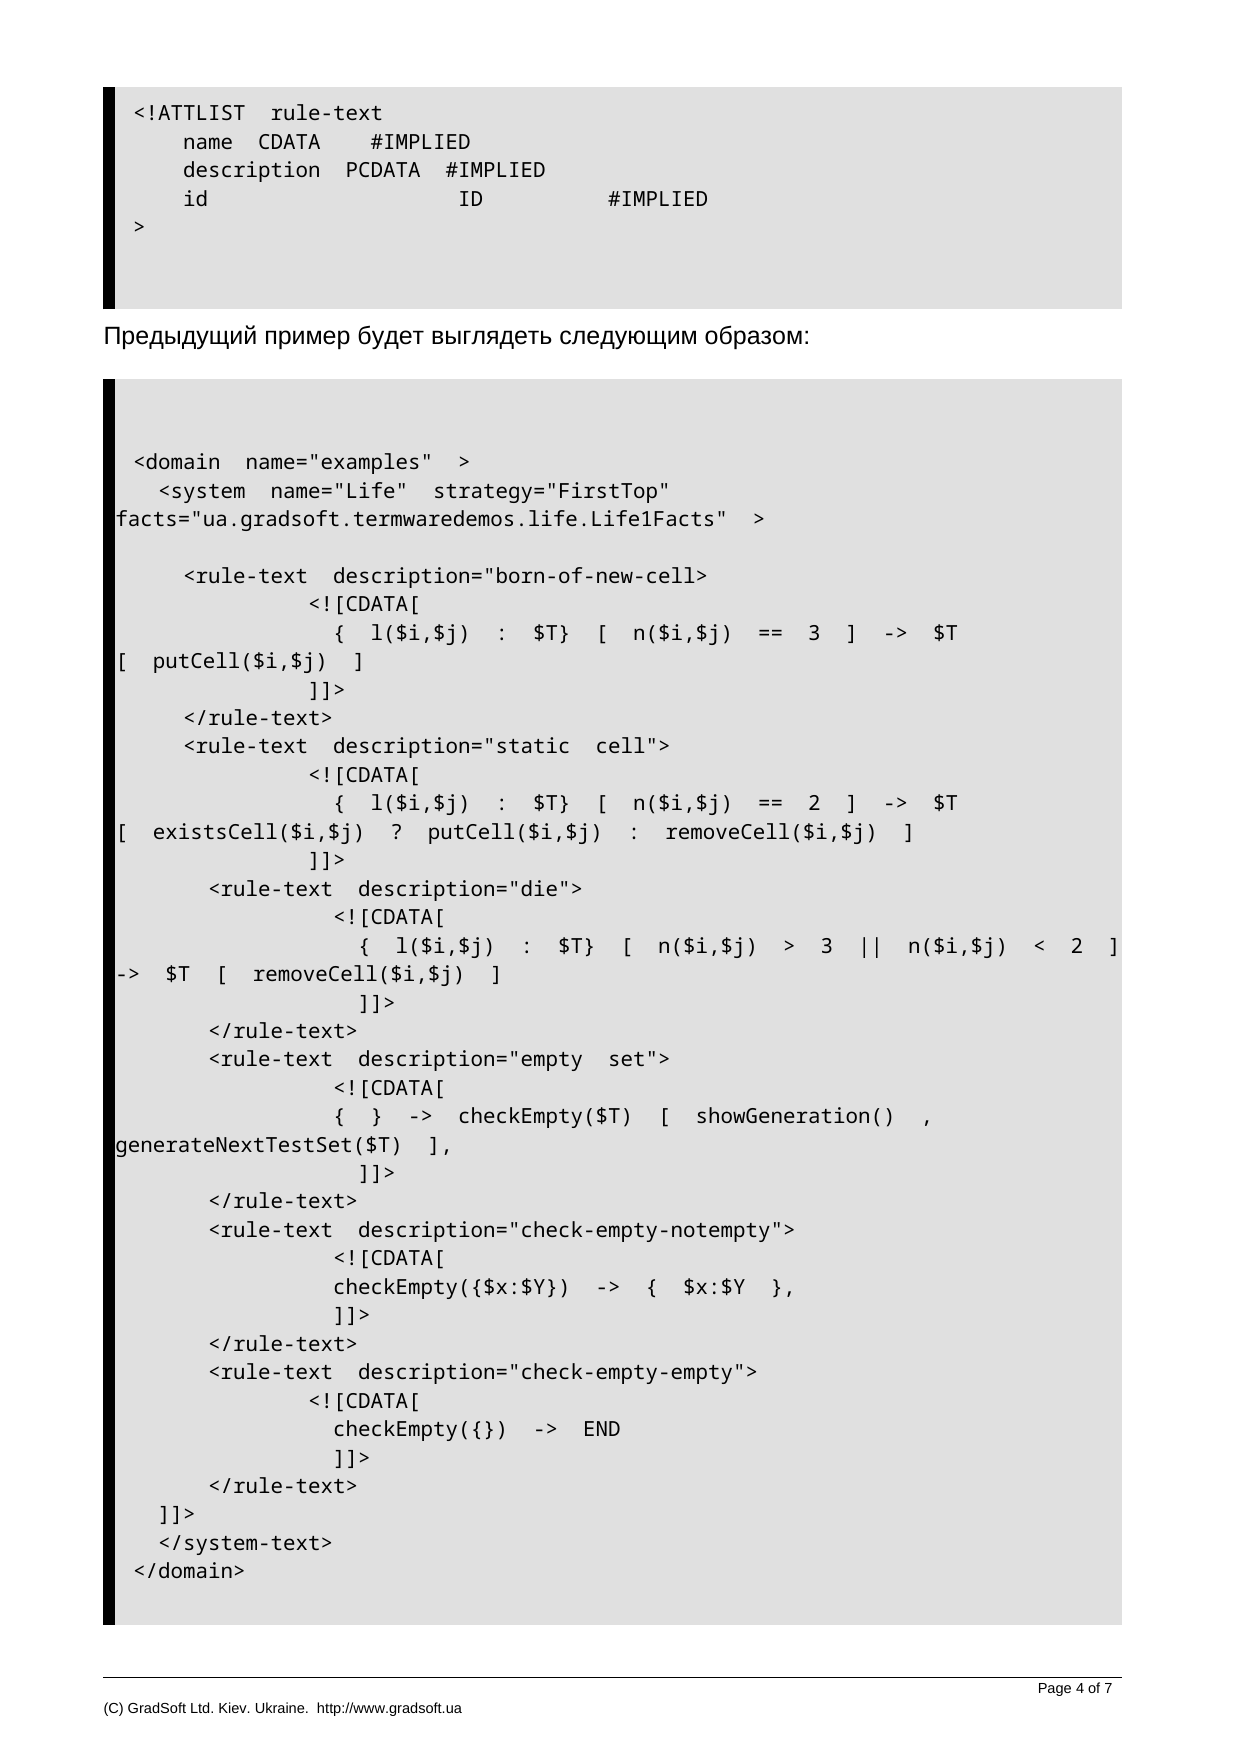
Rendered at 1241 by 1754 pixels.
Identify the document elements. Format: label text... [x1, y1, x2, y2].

list <![CDATA[ [115, 902, 1122, 931]
list { l($i,$j) : $T} [ n($i,$j) > 3 || n($i,$j) < 2 ] -> $T [ removeCell($i,$j) ] [115, 931, 1122, 988]
list ]]> [115, 1158, 1122, 1187]
list <![CDATA[ [115, 1386, 1122, 1414]
list </rule-text> [115, 1016, 1122, 1044]
list <!ATTLIST rule-text [115, 87, 1122, 127]
text Предыдущий пример будет выглядеть следующим образом: [103, 321, 1122, 350]
list </domain> [115, 1556, 1122, 1585]
list <![CDATA[ [115, 1243, 1122, 1272]
list { l($i,$j) : $T} [ n($i,$j) == 2 ] -> $T [ existsCell($i,$j) ? putCell($i,$j) : removeCell($i,$j) ] [115, 788, 1122, 845]
list <rule-text description="die"> [115, 874, 1122, 902]
list id ID #IMPLIED [115, 184, 1122, 212]
list </rule-text> [115, 1329, 1122, 1357]
list description PCDATA #IMPLIED [115, 155, 1122, 184]
list > [115, 212, 1122, 241]
list <rule-text description="born-of-new-cell> [115, 561, 1122, 589]
list checkEmpty({$x:$Y}) -> { $x:$Y }, [115, 1272, 1122, 1300]
list <![CDATA[ [115, 760, 1122, 788]
list <domain name="examples" > [115, 447, 1122, 476]
list { } -> checkEmpty($T) [ showGeneration() , generateNextTestSet($T) ], [115, 1101, 1122, 1158]
list ]]> [115, 845, 1122, 874]
list </rule-text> [115, 1471, 1122, 1499]
list <system name="Life" strategy="FirstTop" facts="ua.gradsoft.termwaredemos.life.Life1Facts" > [115, 476, 1122, 533]
list </system-text> [115, 1528, 1122, 1556]
list checkEmpty({}) -> END [115, 1414, 1122, 1443]
list ]]> [115, 988, 1122, 1016]
list <rule-text description="check-empty-notempty"> [115, 1215, 1122, 1243]
list </rule-text> [115, 1187, 1122, 1215]
list name CDATA #IMPLIED [115, 127, 1122, 155]
list { l($i,$j) : $T} [ n($i,$j) == 3 ] -> $T [ putCell($i,$j) ] [115, 618, 1122, 675]
list <![CDATA[ [115, 589, 1122, 618]
list ]]> [115, 1300, 1122, 1329]
list <rule-text description="check-empty-empty"> [115, 1357, 1122, 1386]
list <rule-text description="static cell"> [115, 732, 1122, 760]
list <rule-text description="empty set"> [115, 1044, 1122, 1073]
list ]]> [115, 1499, 1122, 1528]
list <![CDATA[ [115, 1073, 1122, 1101]
list ]]> [115, 1443, 1122, 1471]
list ]]> [115, 675, 1122, 703]
list </rule-text> [115, 703, 1122, 732]
